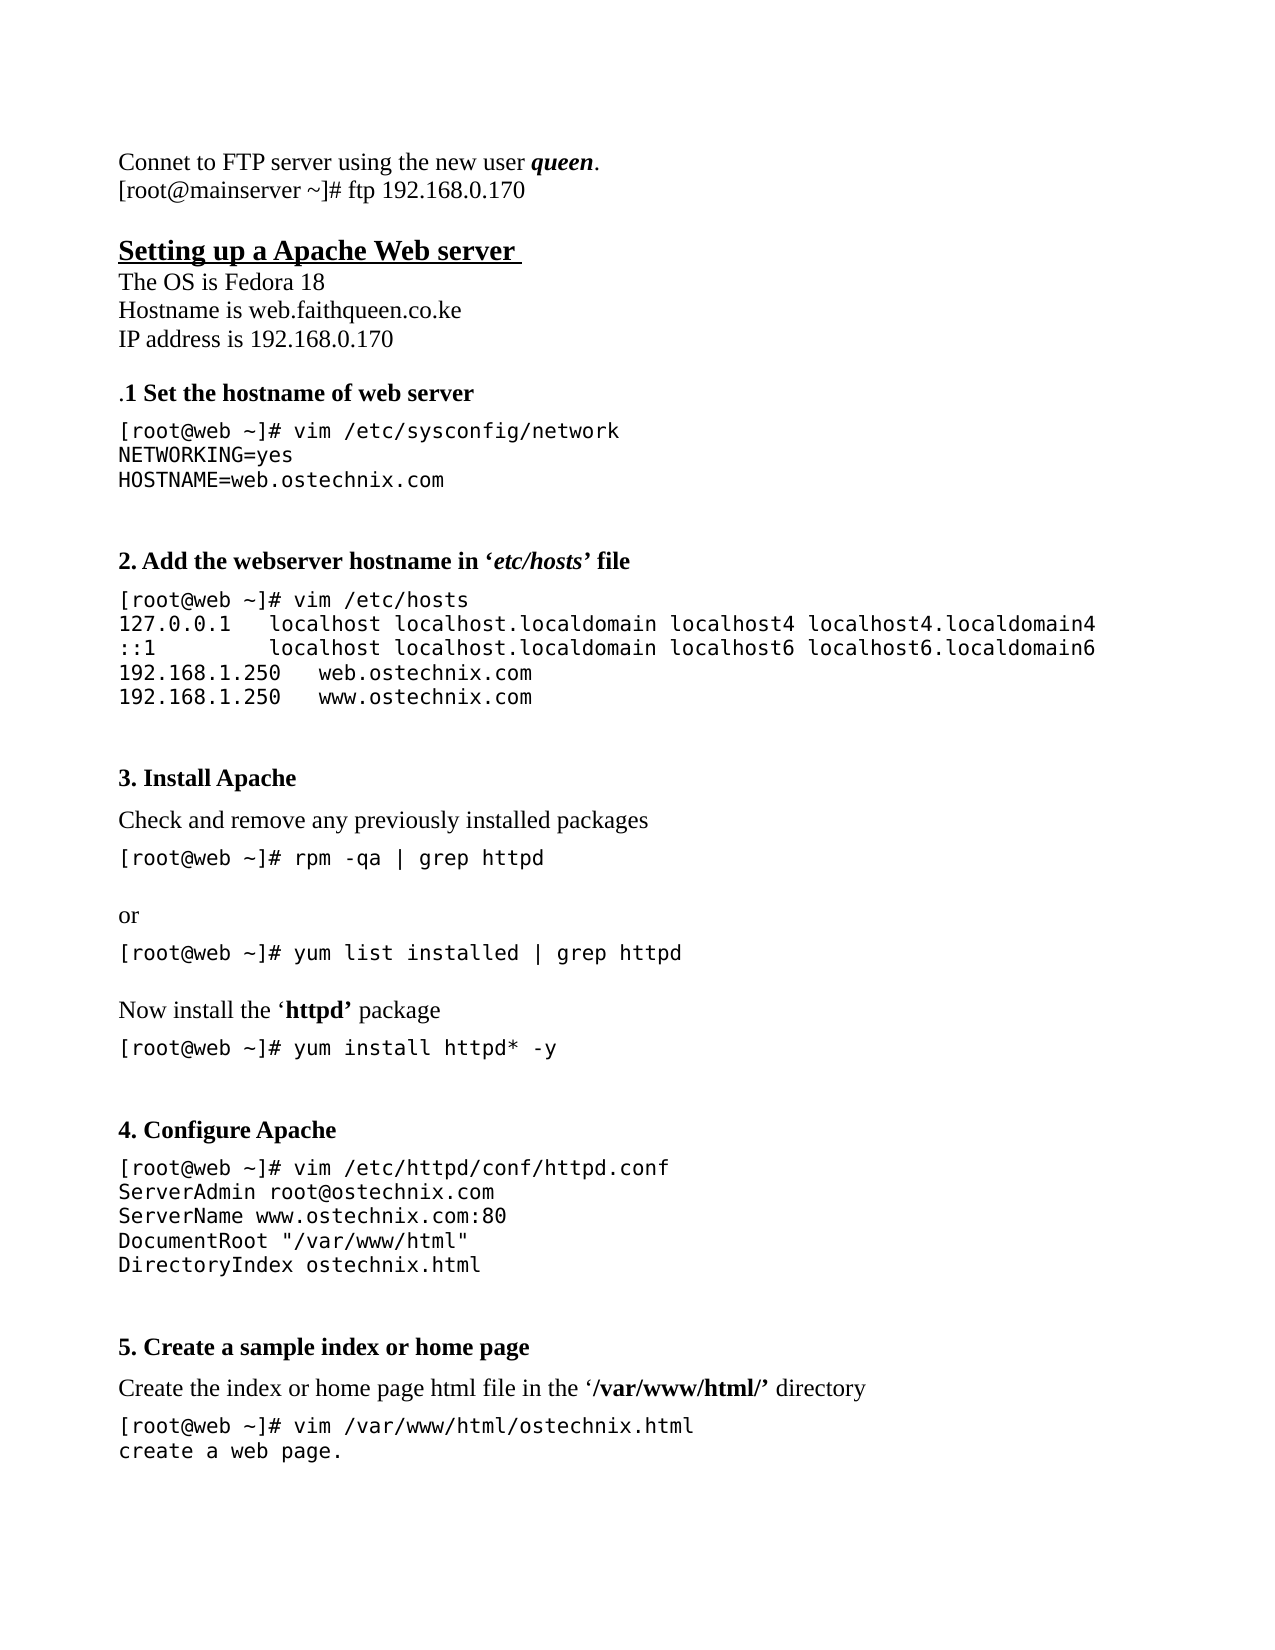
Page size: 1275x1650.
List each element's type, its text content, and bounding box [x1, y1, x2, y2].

text Check and remove any previously installed packages [118, 805, 1157, 833]
text ::1 localhost localhost.localdomain localhost6 localhost6.localdomain6 [118, 636, 1157, 661]
text create a web page. [118, 1439, 1157, 1463]
text ServerAdmin root@ostechnix.com [118, 1180, 1157, 1204]
text [root@web ~]# yum install httpd* -y [118, 1036, 1157, 1060]
text HOSTNAME=web.ostechnix.com [118, 468, 1157, 492]
text IP address is 192.168.0.170 [118, 324, 1157, 353]
subtitle 3. Install Apache [118, 763, 1157, 792]
text Setting up a Apache Web server [118, 233, 1157, 267]
text [root@web ~]# vim /var/www/html/ostechnix.html [118, 1414, 1157, 1439]
text [root@mainserver ~]# ftp 192.168.0.170 [118, 176, 1157, 204]
subtitle 4. Configure Apache [118, 1115, 1157, 1143]
text 127.0.0.1 localhost localhost.localdomain localhost4 localhost4.localdomain4 [118, 612, 1157, 636]
subtitle 5. Create a sample index or home page [118, 1332, 1157, 1361]
text Create the index or home page html file in the ‘/var/www/html/’ directory [118, 1373, 1157, 1402]
text [root@web ~]# vim /etc/sysconfig/network [118, 419, 1157, 443]
text The OS is Fedora 18 [118, 267, 1157, 295]
text DirectoryIndex ostechnix.html [118, 1253, 1157, 1277]
text 192.168.1.250 web.ostechnix.com [118, 661, 1157, 685]
text [root@web ~]# vim /etc/httpd/conf/httpd.conf [118, 1156, 1157, 1180]
text NETWORKING=yes [118, 443, 1157, 468]
text [root@web ~]# rpm -qa | grep httpd [118, 846, 1157, 870]
text Connet to FTP server using the new user queen. [118, 147, 1157, 176]
text DocumentRoot "/var/www/html" [118, 1229, 1157, 1253]
text ServerName www.ostechnix.com:80 [118, 1204, 1157, 1229]
text Hostname is web.faithqueen.co.ke [118, 295, 1157, 324]
text [root@web ~]# vim /etc/hosts [118, 588, 1157, 612]
text Now install the ‘httpd’ package [118, 995, 1157, 1023]
subtitle 2. Add the webserver hostname in ‘etc/hosts’ file [118, 546, 1157, 575]
text [root@web ~]# yum list installed | grep httpd [118, 941, 1157, 965]
text 192.168.1.250 www.ostechnix.com [118, 685, 1157, 709]
text or [118, 900, 1157, 928]
subtitle .1 Set the hostname of web server [118, 378, 1157, 407]
